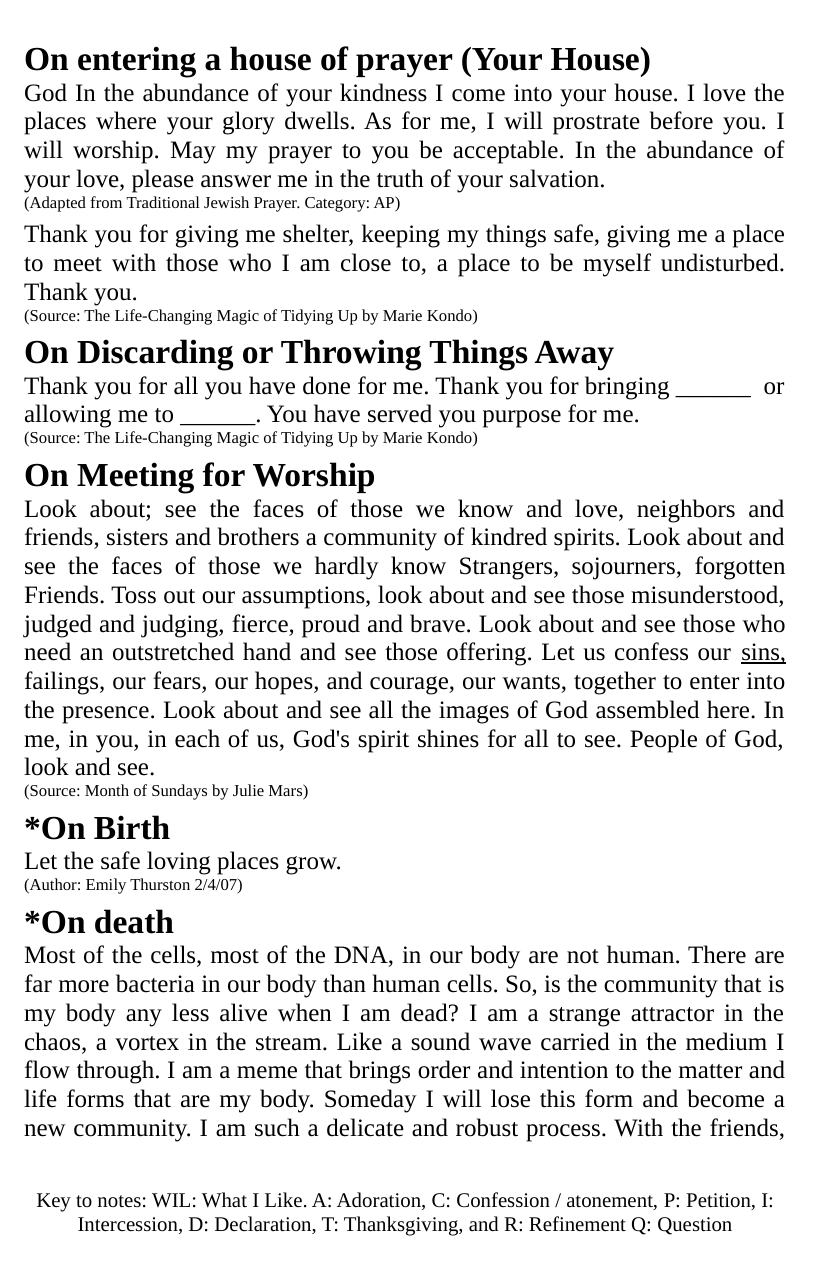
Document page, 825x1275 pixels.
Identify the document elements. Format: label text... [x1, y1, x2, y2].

text (Source: The Life-Changing Magic of Tidying Up by Marie Kondo) [24, 428, 786, 447]
text (Source: The Life-Changing Magic of Tidying Up by Marie Kondo) [24, 306, 786, 325]
text (Author: Emily Thurston 2/4/07) [24, 875, 786, 894]
text Let the safe loving places grow. [24, 846, 786, 875]
text (Adapted from Traditional Jewish Prayer. Category: AP) [24, 193, 786, 212]
text Thank you for all you have done for me. Thank you for bringing ______ or allowing me to ______. You have served you purpose for me. [24, 371, 786, 428]
subtitle On Discarding or Throwing Things Away [24, 332, 786, 371]
text God In the abundance of your kindness I come into your house. I love the places where your glory dwells. As for me, I will prostrate before you. I will worship. May my prayer to you be acceptable. In the abundance of your love, please answer me in the truth of your salvation. [24, 78, 786, 193]
subtitle On entering a house of prayer (Your House) [24, 39, 786, 78]
subtitle *On Birth [24, 808, 786, 846]
text (Source: Month of Sundays by Julie Mars) [24, 781, 786, 800]
subtitle *On death [24, 902, 786, 941]
text Thank you for giving me shelter, keeping my things safe, giving me a place to meet with those who I am close to, a place to be myself undisturbed. Thank you. [24, 219, 786, 306]
text Most of the cells, most of the DNA, in our body are not human. There are far more bacteria in our body than human cells. So, is the community that is my body any less alive when I am dead? I am a strange attractor in the chaos, a vortex in the stream. Like a sound wave carried in the medium I flow through. I am a meme that brings order and intention to the matter and life forms that are my body. Someday I will lose this form and become a new community. I am such a delicate and robust process. With the friends, [24, 941, 786, 1142]
text Look about; see the faces of those we know and love, neighbors and friends, sisters and brothers a community of kindred spirits. Look about and see the faces of those we hardly know Strangers, sojourners, forgotten Friends. Toss out our assumptions, look about and see those misunderstood, judged and judging, fierce, proud and brave. Look about and see those who need an outstretched hand and see those offering. Let us confess our sins, failings, our fears, our hopes, and courage, our wants, together to enter into the presence. Look about and see all the images of God assembled here. In me, in you, in each of us, God's spirit shines for all to see. People of God, look and see. [24, 494, 786, 781]
subtitle On Meeting for Worship [24, 455, 786, 494]
